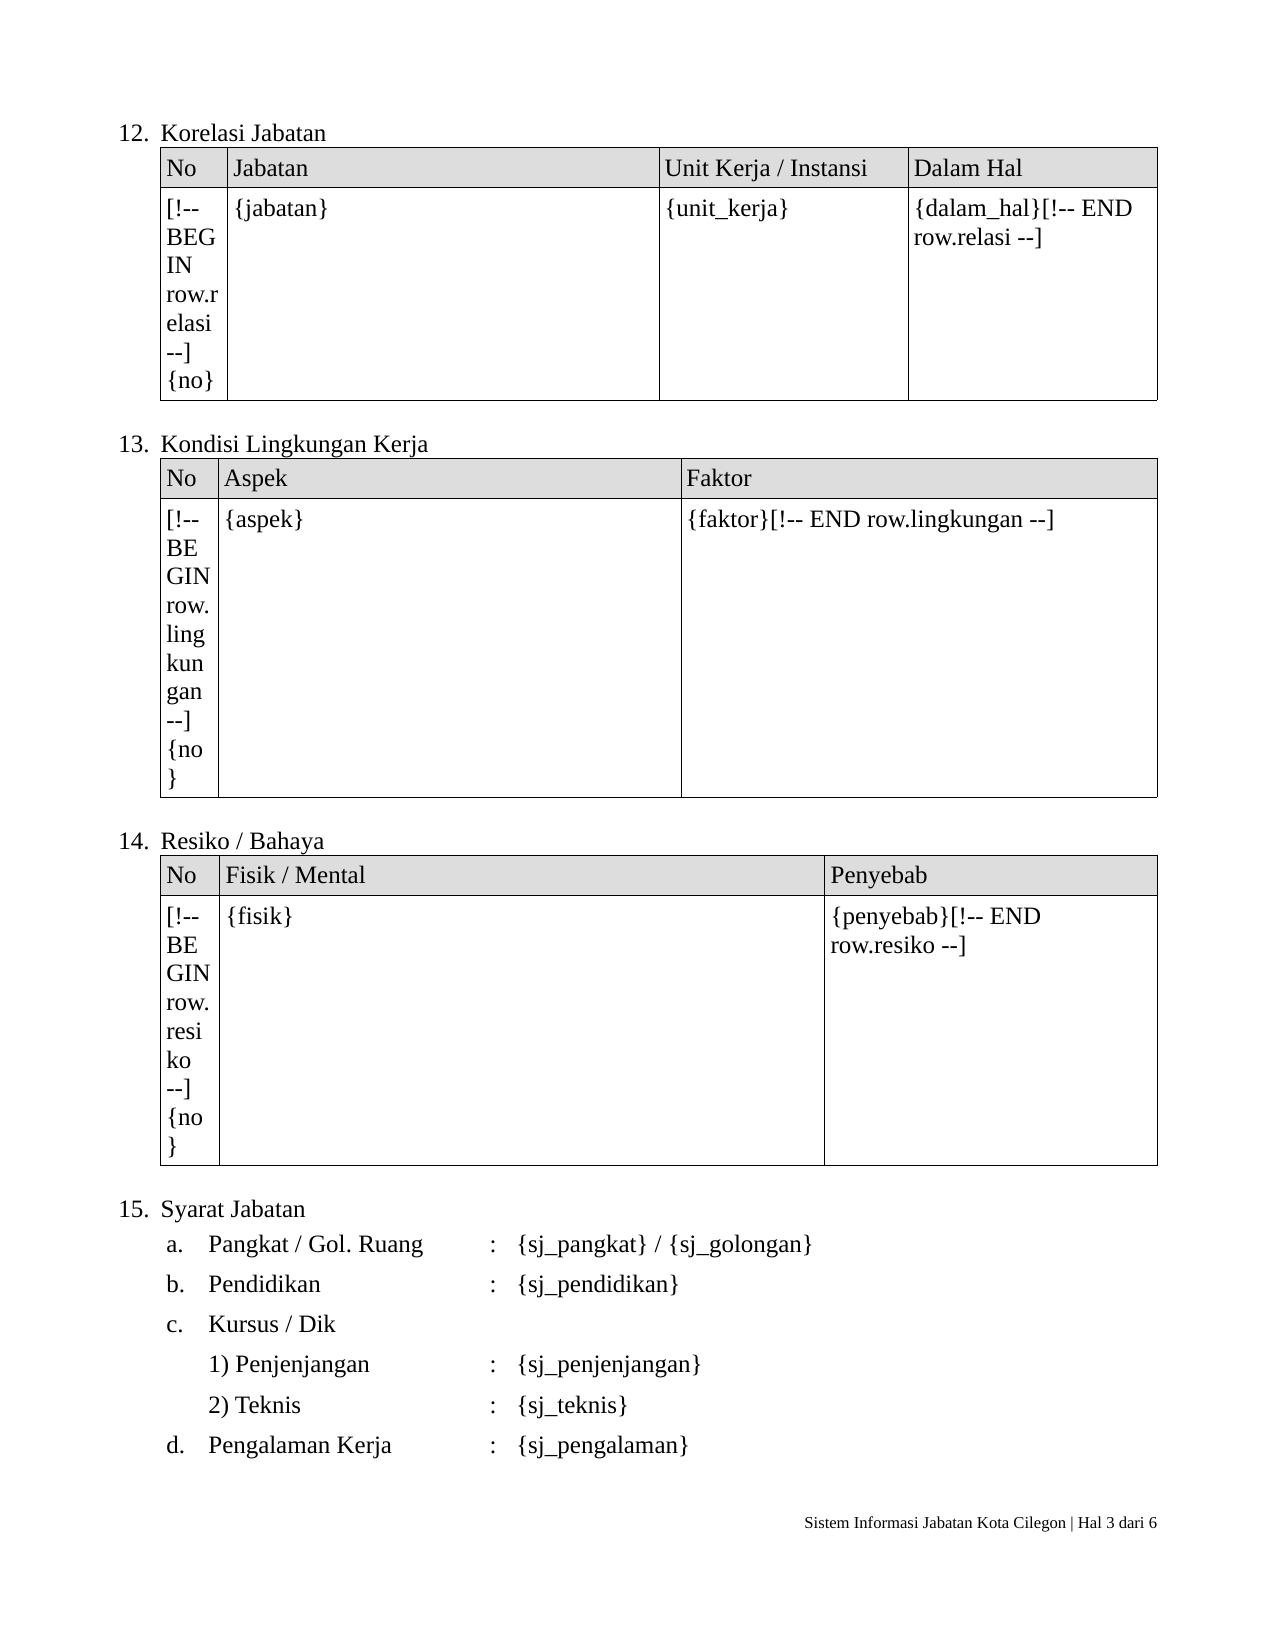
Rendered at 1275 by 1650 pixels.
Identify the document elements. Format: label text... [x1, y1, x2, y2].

table_cell : [484, 1344, 510, 1384]
table_cell 14. [118, 826, 160, 855]
table_cell [374, 1166, 401, 1194]
table_header No [161, 856, 219, 895]
table_cell [160, 401, 374, 429]
table_header Penyebab [825, 856, 1157, 895]
table_cell : [484, 1263, 510, 1303]
table_cell : [484, 1424, 510, 1464]
table_cell {jabatan} [228, 188, 659, 400]
table_cell {dalam_hal}[!-- END row.relasi --] [909, 188, 1157, 400]
table_cell [118, 797, 160, 826]
table_header No [161, 459, 218, 498]
table_header : [484, 1223, 510, 1263]
table_header Fisik / Mental [220, 856, 824, 895]
table_cell [118, 1166, 160, 1194]
table_cell Korelasi Jabatan [160, 118, 1157, 147]
table_cell [374, 798, 401, 826]
table_cell [118, 400, 160, 429]
table_header Aspek [219, 459, 681, 498]
table_cell Kursus / Dik [203, 1304, 484, 1344]
table_cell {penyebab}[!-- END row.resiko --] [825, 896, 1157, 1165]
table_cell 13. [118, 429, 160, 458]
table_header Unit Kerja / Instansi [660, 148, 908, 187]
table_cell {unit_kerja} [660, 188, 908, 400]
table_header Pangkat / Gol. Ruang [203, 1223, 484, 1263]
table_cell [160, 1166, 374, 1194]
table_cell [510, 1304, 1157, 1344]
table_cell {sj_pendidikan} [510, 1263, 1157, 1303]
table_cell {sj_pengalaman} [510, 1424, 1157, 1464]
table_cell : [484, 1384, 510, 1424]
table_cell c. [160, 1304, 202, 1344]
table_cell Pendidikan [203, 1263, 484, 1303]
table_cell [374, 401, 401, 429]
table_header Jabatan [228, 148, 659, 187]
table_header Faktor [682, 459, 1157, 498]
table_cell {faktor}[!-- END row.lingkungan --] [682, 499, 1157, 797]
table_cell Kondisi Lingkungan Kerja [160, 429, 1157, 458]
table_cell {fisik} [220, 896, 824, 1165]
table_cell 1) Penjenjangan [203, 1344, 484, 1384]
table_cell [118, 147, 160, 400]
table_header a. [160, 1223, 202, 1263]
table_cell {sj_teknis} [510, 1384, 1157, 1424]
table_cell [160, 798, 374, 826]
table_cell {aspek} [219, 499, 681, 797]
table_cell 2) Teknis [203, 1384, 484, 1424]
table_cell [118, 855, 160, 1166]
table_cell {sj_penjenjangan} [510, 1344, 1157, 1384]
table_cell [118, 458, 160, 797]
table_cell [484, 1304, 510, 1344]
table_header Dalam Hal [909, 148, 1157, 187]
table_cell [160, 1344, 202, 1384]
table_cell [!-- BEGIN row.resiko --]{no} [161, 896, 219, 1165]
table_header No [161, 148, 227, 187]
table_cell b. [160, 1263, 202, 1303]
table_cell [401, 798, 1157, 826]
table_cell Pengalaman Kerja [203, 1424, 484, 1464]
table_cell [160, 1384, 202, 1424]
table_cell [!-- BEGIN row.relasi --]{no} [161, 188, 227, 400]
table_cell Resiko / Bahaya [160, 826, 1157, 855]
table_cell [401, 1166, 1157, 1194]
table_header {sj_pangkat} / {sj_golongan} [510, 1223, 1157, 1263]
table_cell 12. [118, 118, 160, 147]
table_cell 15. [118, 1194, 160, 1223]
table_cell [118, 1223, 160, 1464]
table_cell d. [160, 1424, 202, 1464]
table_cell [!-- BEGIN row.lingkungan --]{no} [161, 499, 218, 797]
table_cell Syarat Jabatan [160, 1194, 1157, 1223]
table_cell [401, 401, 1157, 429]
